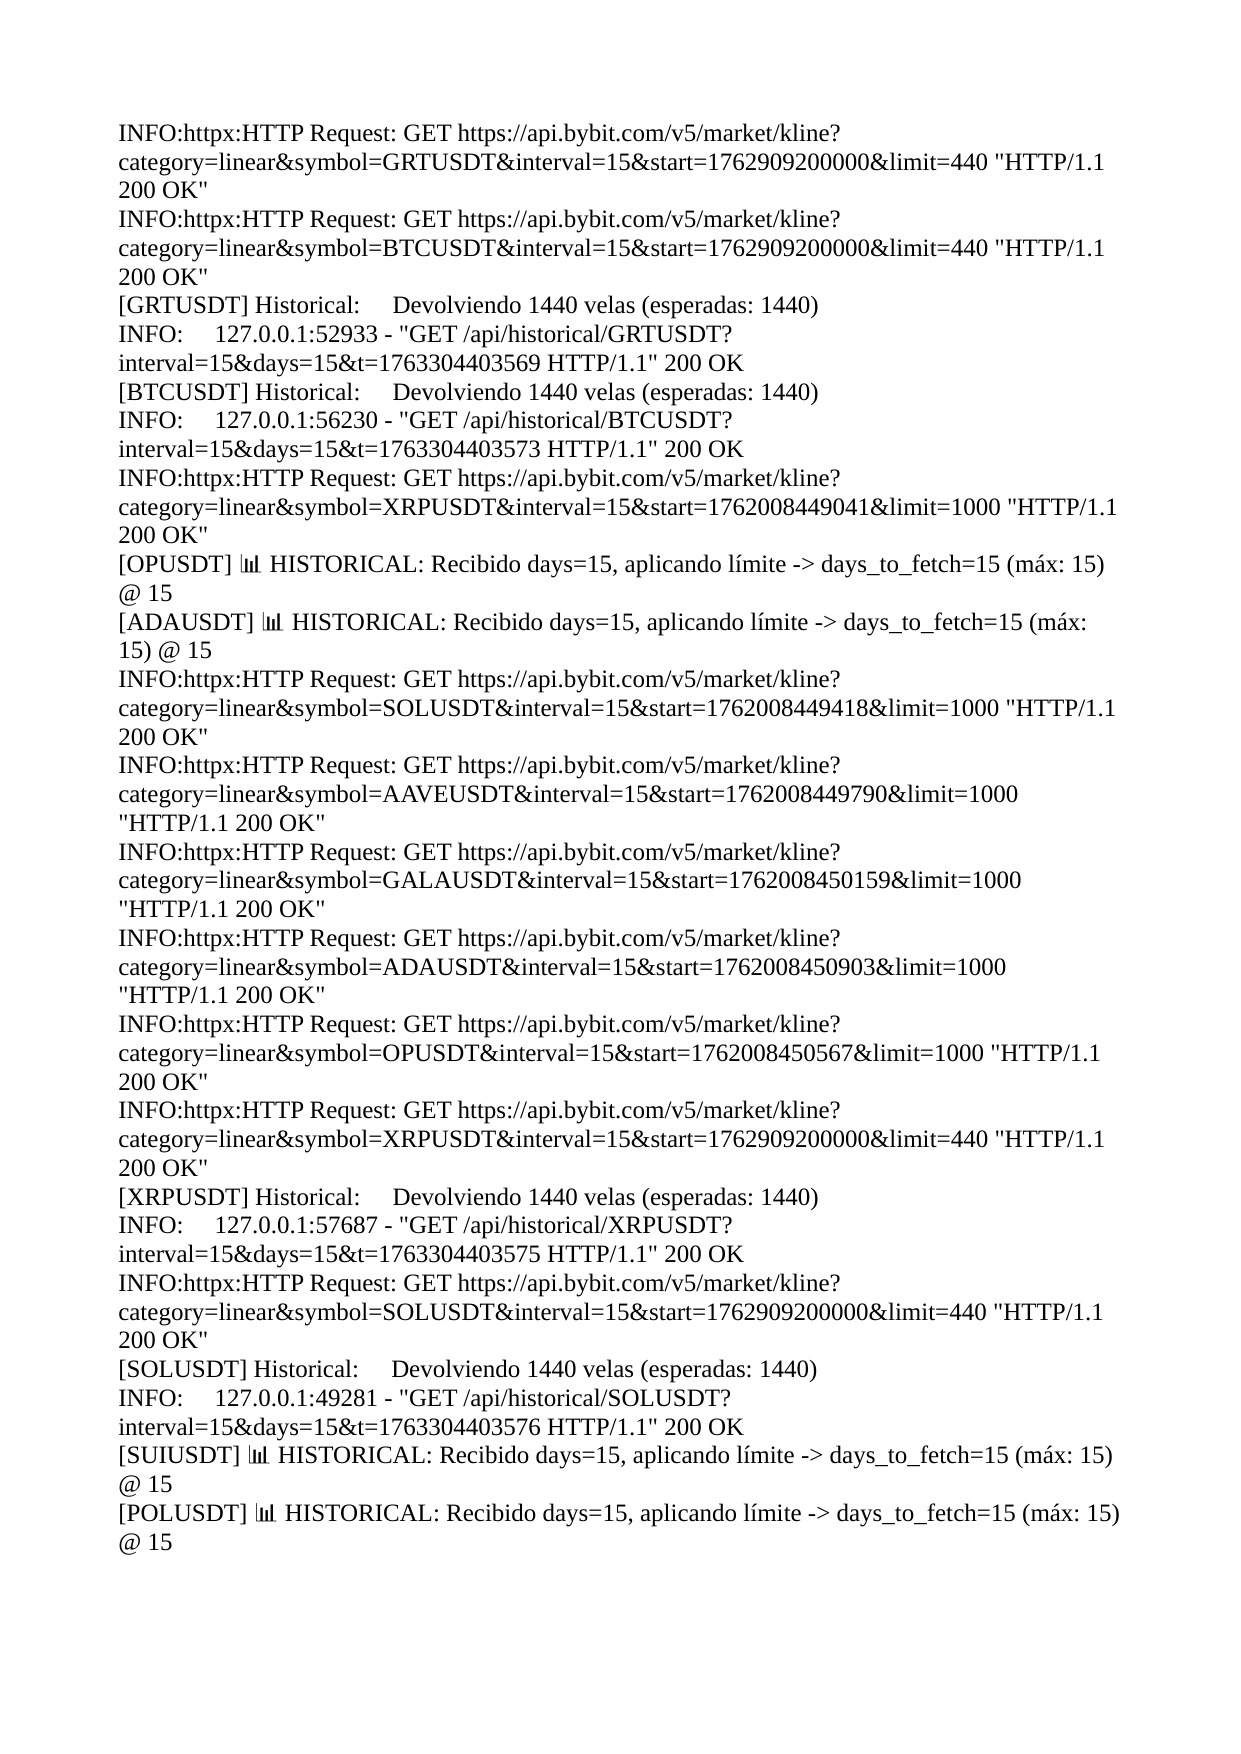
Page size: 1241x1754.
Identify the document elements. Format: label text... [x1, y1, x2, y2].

text [ADAUSDT] 📊 HISTORICAL: Recibido days=15, aplicando límite -> days_to_fetch=15 (máx: 15) @ 15 [118, 607, 1122, 664]
text INFO: 127.0.0.1:52933 - "GET /api/historical/GRTUSDT?interval=15&days=15&t=1763304403569 HTTP/1.1" 200 OK [118, 319, 1122, 377]
text [SOLUSDT] Historical: ✅ Devolviendo 1440 velas (esperadas: 1440) [118, 1354, 1122, 1383]
text INFO: 127.0.0.1:49281 - "GET /api/historical/SOLUSDT?interval=15&days=15&t=1763304403576 HTTP/1.1" 200 OK [118, 1383, 1122, 1441]
text INFO:httpx:HTTP Request: GET https://api.bybit.com/v5/market/kline?category=linear&symbol=SOLUSDT&interval=15&start=1762909200000&limit=440 "HTTP/1.1 200 OK" [118, 1268, 1122, 1354]
text INFO:httpx:HTTP Request: GET https://api.bybit.com/v5/market/kline?category=linear&symbol=ADAUSDT&interval=15&start=1762008450903&limit=1000 "HTTP/1.1 200 OK" [118, 923, 1122, 1009]
text INFO:httpx:HTTP Request: GET https://api.bybit.com/v5/market/kline?category=linear&symbol=GRTUSDT&interval=15&start=1762909200000&limit=440 "HTTP/1.1 200 OK" [118, 118, 1122, 204]
text INFO:httpx:HTTP Request: GET https://api.bybit.com/v5/market/kline?category=linear&symbol=AAVEUSDT&interval=15&start=1762008449790&limit=1000 "HTTP/1.1 200 OK" [118, 751, 1122, 837]
text [BTCUSDT] Historical: ✅ Devolviendo 1440 velas (esperadas: 1440) [118, 377, 1122, 406]
text INFO: 127.0.0.1:56230 - "GET /api/historical/BTCUSDT?interval=15&days=15&t=1763304403573 HTTP/1.1" 200 OK [118, 406, 1122, 463]
text [POLUSDT] 📊 HISTORICAL: Recibido days=15, aplicando límite -> days_to_fetch=15 (máx: 15) @ 15 [118, 1498, 1122, 1556]
text INFO: 127.0.0.1:57687 - "GET /api/historical/XRPUSDT?interval=15&days=15&t=1763304403575 HTTP/1.1" 200 OK [118, 1211, 1122, 1268]
text [XRPUSDT] Historical: ✅ Devolviendo 1440 velas (esperadas: 1440) [118, 1182, 1122, 1211]
text INFO:httpx:HTTP Request: GET https://api.bybit.com/v5/market/kline?category=linear&symbol=GALAUSDT&interval=15&start=1762008450159&limit=1000 "HTTP/1.1 200 OK" [118, 837, 1122, 923]
text [OPUSDT] 📊 HISTORICAL: Recibido days=15, aplicando límite -> days_to_fetch=15 (máx: 15) @ 15 [118, 549, 1122, 607]
text INFO:httpx:HTTP Request: GET https://api.bybit.com/v5/market/kline?category=linear&symbol=SOLUSDT&interval=15&start=1762008449418&limit=1000 "HTTP/1.1 200 OK" [118, 664, 1122, 751]
text INFO:httpx:HTTP Request: GET https://api.bybit.com/v5/market/kline?category=linear&symbol=XRPUSDT&interval=15&start=1762909200000&limit=440 "HTTP/1.1 200 OK" [118, 1096, 1122, 1182]
text [GRTUSDT] Historical: ✅ Devolviendo 1440 velas (esperadas: 1440) [118, 291, 1122, 319]
text INFO:httpx:HTTP Request: GET https://api.bybit.com/v5/market/kline?category=linear&symbol=XRPUSDT&interval=15&start=1762008449041&limit=1000 "HTTP/1.1 200 OK" [118, 463, 1122, 549]
text INFO:httpx:HTTP Request: GET https://api.bybit.com/v5/market/kline?category=linear&symbol=BTCUSDT&interval=15&start=1762909200000&limit=440 "HTTP/1.1 200 OK" [118, 204, 1122, 291]
text [SUIUSDT] 📊 HISTORICAL: Recibido days=15, aplicando límite -> days_to_fetch=15 (máx: 15) @ 15 [118, 1441, 1122, 1498]
text INFO:httpx:HTTP Request: GET https://api.bybit.com/v5/market/kline?category=linear&symbol=OPUSDT&interval=15&start=1762008450567&limit=1000 "HTTP/1.1 200 OK" [118, 1009, 1122, 1096]
